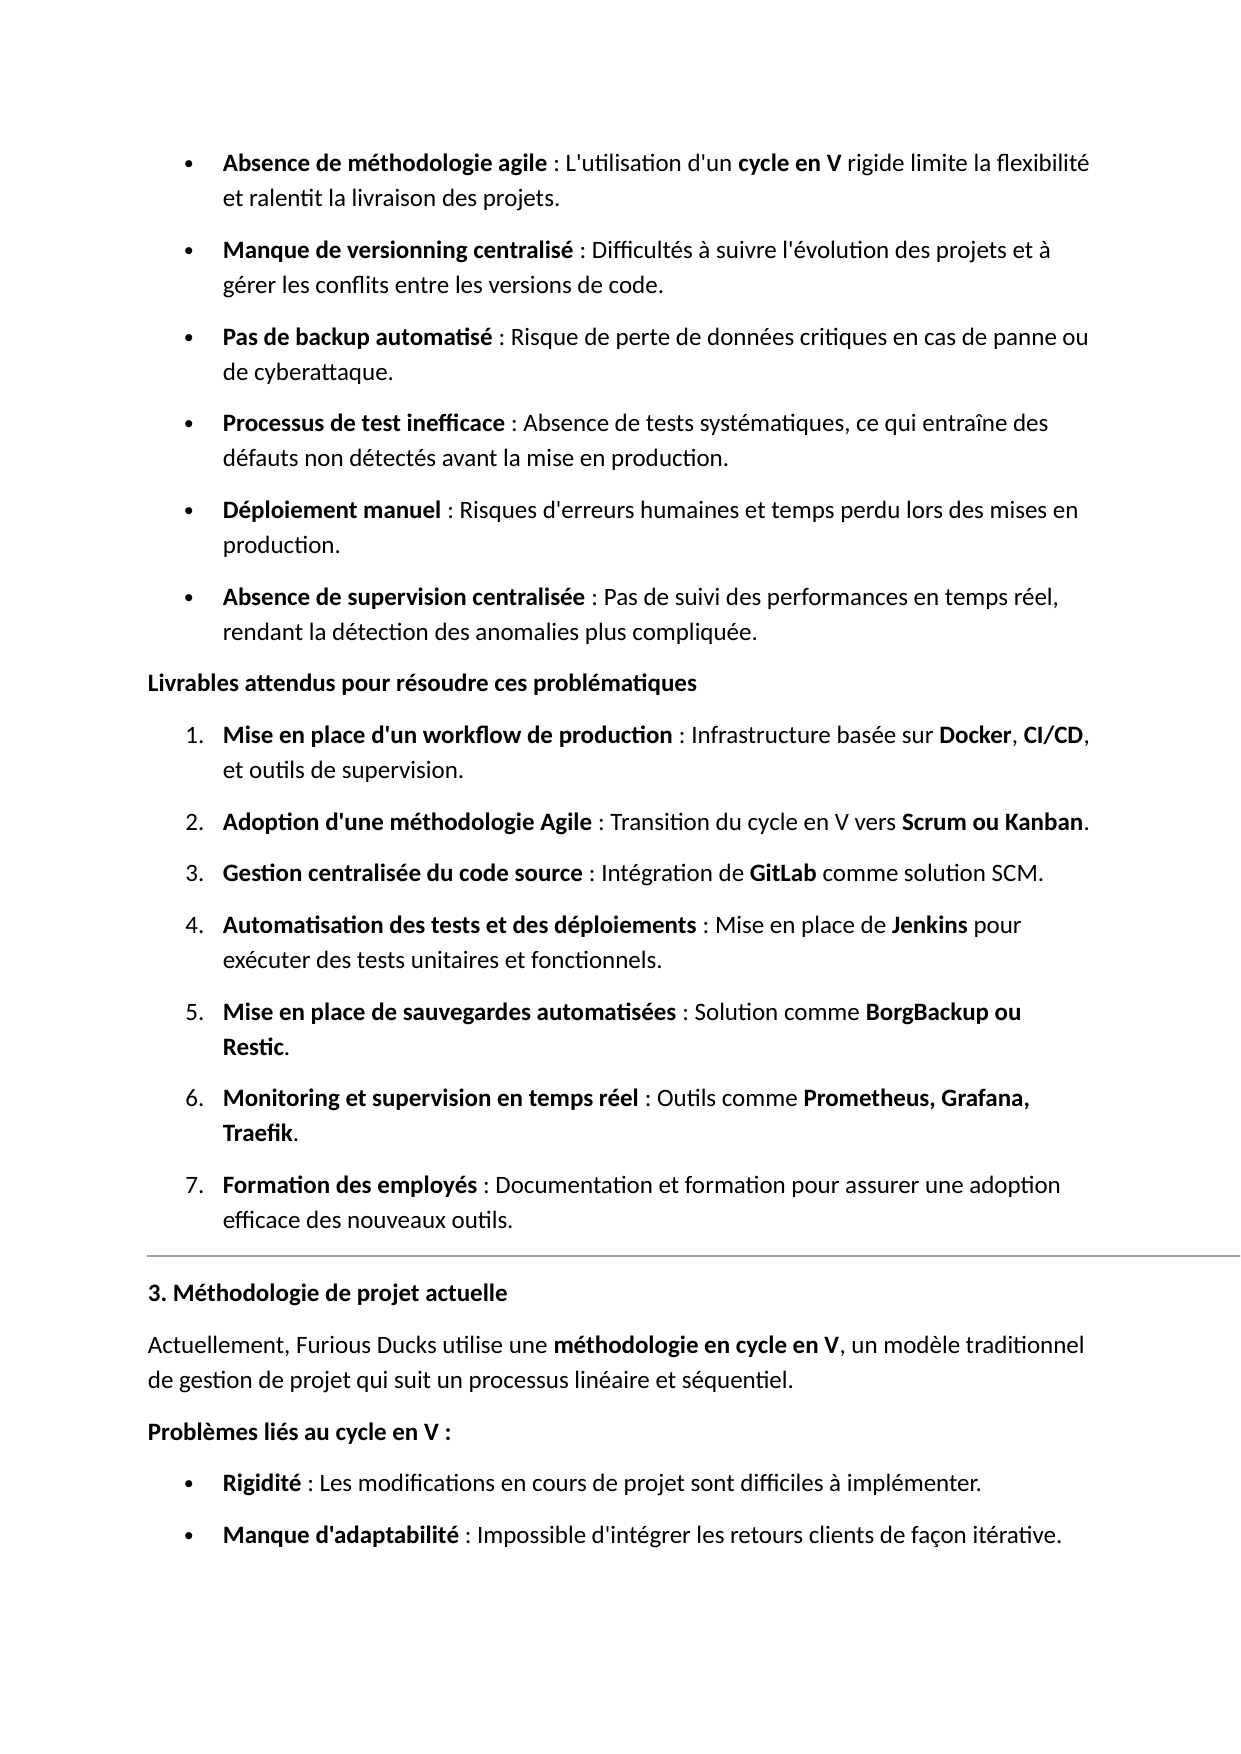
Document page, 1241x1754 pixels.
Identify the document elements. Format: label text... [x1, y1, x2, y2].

list Automatisation des tests et des déploiements : Mise en place de Jenkins pour exécuter des tests unitaires et fonctionnels. [185, 909, 1093, 975]
text 3. Méthodologie de projet actuelle [148, 1277, 1093, 1308]
list Processus de test inefficace : Absence de tests systématiques, ce qui entraîne des défauts non détectés avant la mise en production. [185, 408, 1093, 473]
list Formation des employés : Documentation et formation pour assurer une adoption efficace des nouveaux outils. [185, 1169, 1093, 1235]
text Livrables attendus pour résoudre ces problématiques [148, 668, 1093, 698]
list Mise en place de sauvegardes automatisées : Solution comme BorgBackup ou Restic. [185, 996, 1093, 1061]
list Déploiement manuel : Risques d'erreurs humaines et temps perdu lors des mises en production. [185, 494, 1093, 560]
list Rigidité : Les modifications en cours de projet sont difficiles à implémenter. [185, 1467, 1093, 1498]
text Problèmes liés au cycle en V : [148, 1416, 1093, 1446]
list Absence de méthodologie agile : L'utilisation d'un cycle en V rigide limite la flexibilité et ralentit la livraison des projets. [185, 148, 1093, 213]
list Pas de backup automatisé : Risque de perte de données critiques en cas de panne ou de cyberattaque. [185, 321, 1093, 386]
list Manque d'adaptabilité : Impossible d'intégrer les retours clients de façon itérative. [185, 1519, 1093, 1549]
list Gestion centralisée du code source : Intégration de GitLab comme solution SCM. [185, 858, 1093, 888]
text Actuellement, Furious Ducks utilise une méthodologie en cycle en V, un modèle traditionnel de gestion de projet qui suit un processus linéaire et séquentiel. [148, 1329, 1093, 1394]
list Absence de supervision centralisée : Pas de suivi des performances en temps réel, rendant la détection des anomalies plus compliquée. [185, 581, 1093, 646]
list Monitoring et supervision en temps réel : Outils comme Prometheus, Grafana, Traefik. [185, 1083, 1093, 1148]
list Manque de versionning centralisé : Difficultés à suivre l'évolution des projets et à gérer les conflits entre les versions de code. [185, 234, 1093, 300]
list Mise en place d'un workflow de production : Infrastructure basée sur Docker, CI/CD, et outils de supervision. [185, 719, 1093, 785]
list Adoption d'une méthodologie Agile : Transition du cycle en V vers Scrum ou Kanban. [185, 806, 1093, 836]
